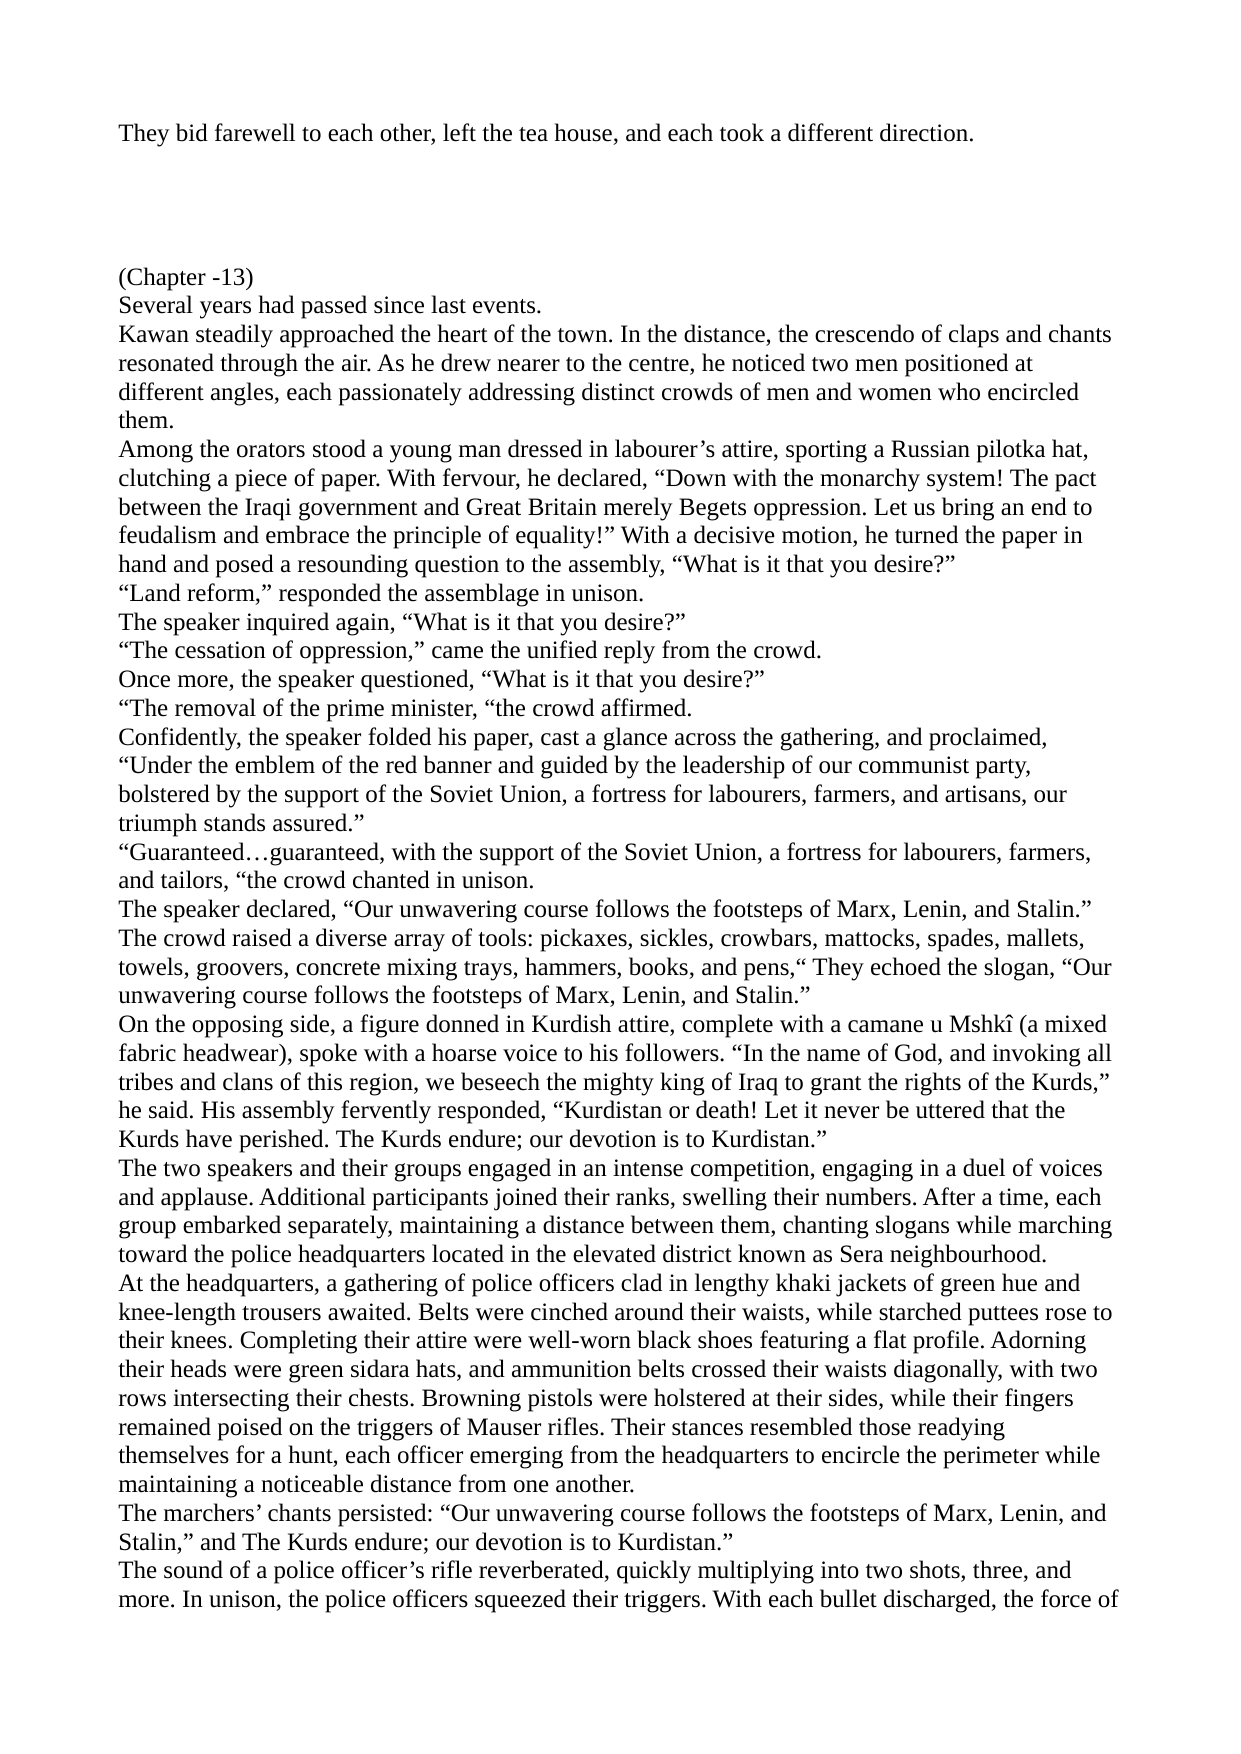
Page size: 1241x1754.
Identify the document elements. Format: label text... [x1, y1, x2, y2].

text The speaker declared, “Our unwavering course follows the footsteps of Marx, Lenin, and Stalin.” [118, 894, 1122, 923]
text Among the orators stood a young man dressed in labourer’s attire, sporting a Russian pilotka hat, clutching a piece of paper. With fervour, he declared, “Down with the monarchy system! The pact between the Iraqi government and Great Britain merely Begets oppression. Let us bring an end to feudalism and embrace the principle of equality!” With a decisive motion, he turned the paper in hand and posed a resounding question to the assembly, “What is it that you desire?” [118, 434, 1122, 578]
text The speaker inquired again, “What is it that you desire?” [118, 607, 1122, 636]
text At the headquarters, a gathering of police officers clad in lengthy khaki jackets of green hue and knee-length trousers awaited. Belts were cinched around their waists, while starched puttees rose to their knees. Completing their attire were well-worn black shoes featuring a flat profile. Adorning their heads were green sidara hats, and ammunition belts crossed their waists diagonally, with two rows intersecting their chests. Browning pistols were holstered at their sides, while their fingers remained poised on the triggers of Mauser rifles. Their stances resembled those readying themselves for a hunt, each officer emerging from the headquarters to encircle the perimeter while maintaining a noticeable distance from one another. [118, 1268, 1122, 1498]
text The two speakers and their groups engaged in an intense competition, engaging in a duel of voices and applause. Additional participants joined their ranks, swelling their numbers. After a time, each group embarked separately, maintaining a distance between them, chanting slogans while marching toward the police headquarters located in the elevated district known as Sera neighbourhood. [118, 1153, 1122, 1268]
text The marchers’ chants persisted: “Our unwavering course follows the footsteps of Marx, Lenin, and Stalin,” and The Kurds endure; our devotion is to Kurdistan.” [118, 1498, 1122, 1556]
text Several years had passed since last events. [118, 291, 1122, 319]
text “Land reform,” responded the assemblage in unison. [118, 578, 1122, 607]
text They bid farewell to each other, left the tea house, and each took a different direction. [118, 118, 1122, 147]
text “The cessation of oppression,” came the unified reply from the crowd. [118, 636, 1122, 664]
text (Chapter -13) [118, 262, 1122, 291]
text Confidently, the speaker folded his paper, cast a glance across the gathering, and proclaimed, “Under the emblem of the red banner and guided by the leadership of our communist party, bolstered by the support of the Soviet Union, a fortress for labourers, farmers, and artisans, our triumph stands assured.” [118, 722, 1122, 837]
text “Guaranteed…guaranteed, with the support of the Soviet Union, a fortress for labourers, farmers, and tailors, “the crowd chanted in unison. [118, 837, 1122, 894]
text On the opposing side, a figure donned in Kurdish attire, complete with a camane u Mshkî (a mixed fabric headwear), spoke with a hoarse voice to his followers. “In the name of God, and invoking all tribes and clans of this region, we beseech the mighty king of Iraq to grant the rights of the Kurds,” he said. His assembly fervently responded, “Kurdistan or death! Let it never be uttered that the Kurds have perished. The Kurds endure; our devotion is to Kurdistan.” [118, 1009, 1122, 1153]
text Kawan steadily approached the heart of the town. In the distance, the crescendo of claps and chants resonated through the air. As he drew nearer to the centre, he noticed two men positioned at different angles, each passionately addressing distinct crowds of men and women who encircled them. [118, 319, 1122, 434]
text The sound of a police officer’s rifle reverberated, quickly multiplying into two shots, three, and more. In unison, the police officers squeezed their triggers. With each bullet discharged, the force of [118, 1556, 1122, 1613]
text The crowd raised a diverse array of tools: pickaxes, sickles, crowbars, mattocks, spades, mallets, towels, groovers, concrete mixing trays, hammers, books, and pens,“ They echoed the slogan, “Our unwavering course follows the footsteps of Marx, Lenin, and Stalin.” [118, 923, 1122, 1009]
text Once more, the speaker questioned, “What is it that you desire?” [118, 664, 1122, 693]
text “The removal of the prime minister, “the crowd affirmed. [118, 693, 1122, 722]
